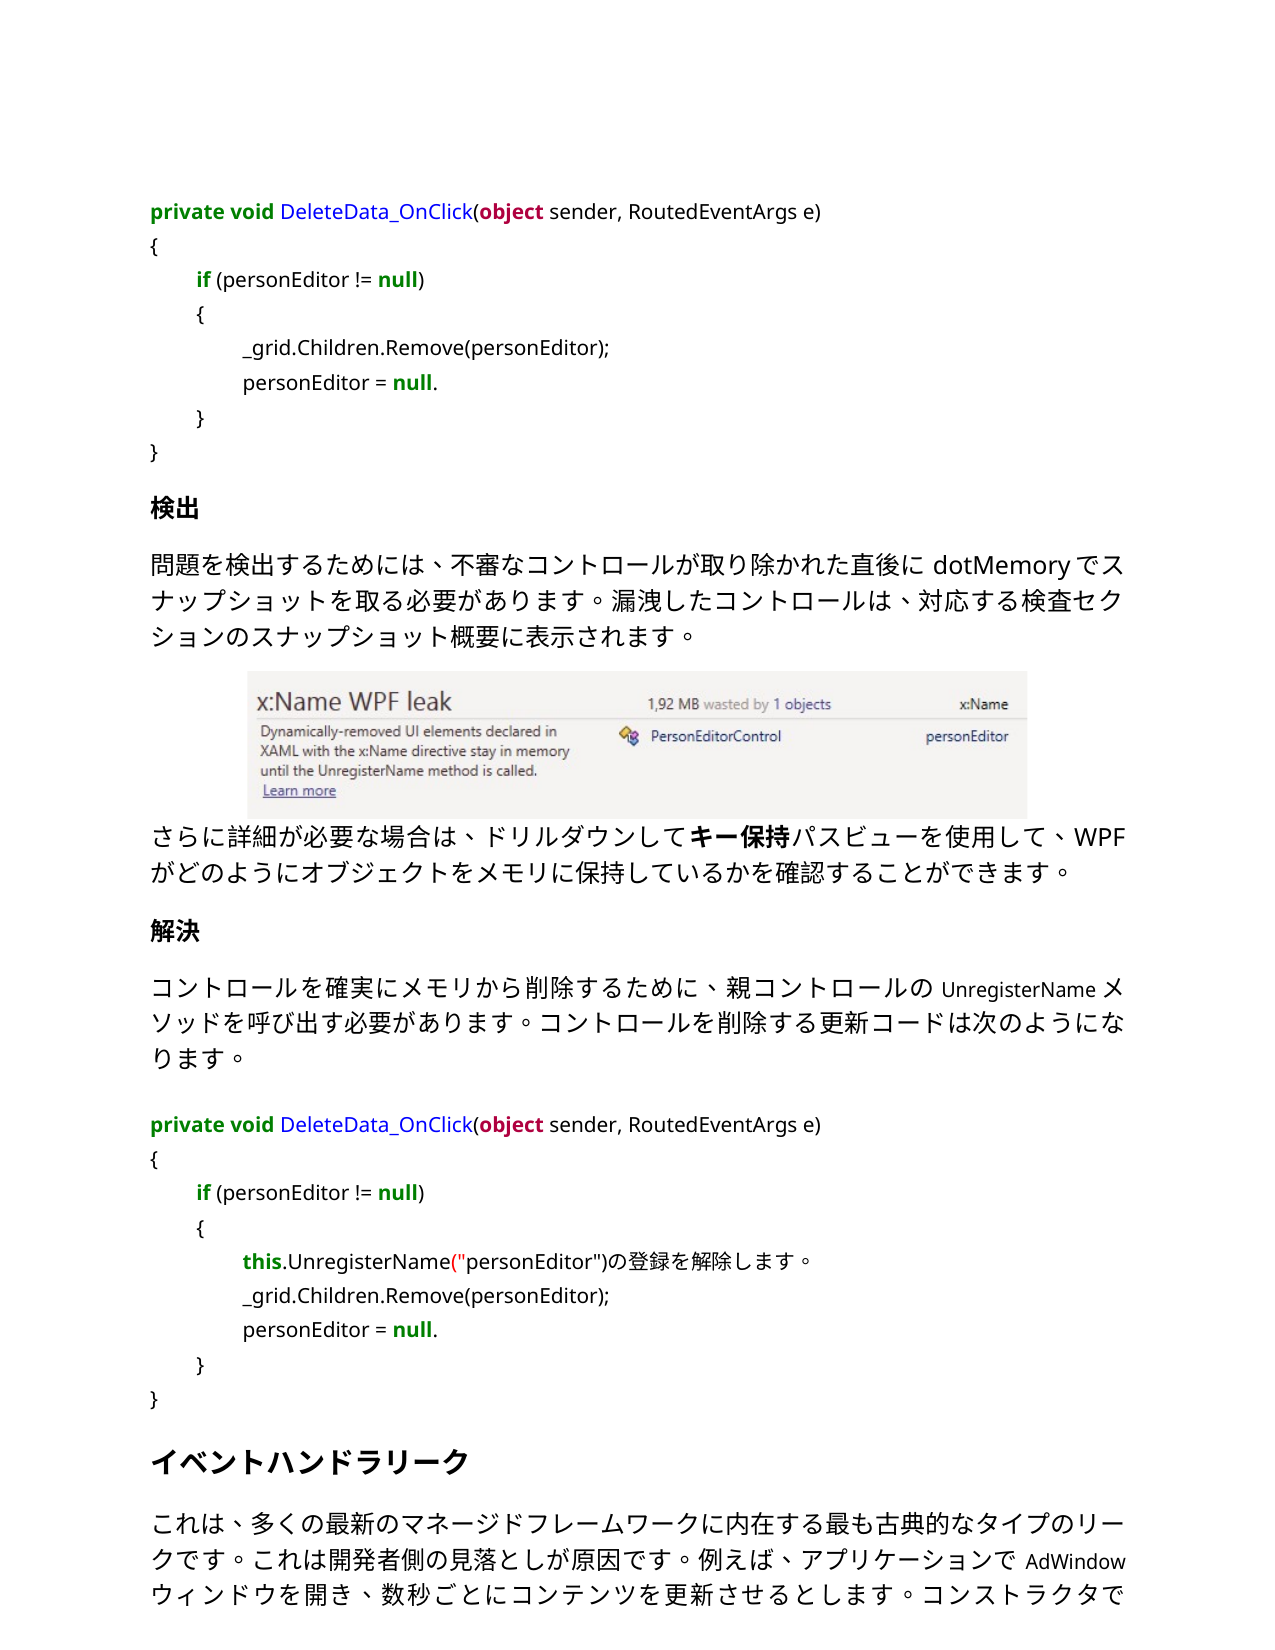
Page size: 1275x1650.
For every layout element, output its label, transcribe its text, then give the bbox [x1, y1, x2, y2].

text これは、多くの最新のマネージドフレームワークに内在する最も古典的なタイプのリークです。これは開発者側の見落としが原因です。例えば、アプリケーションで AdWindow ウィンドウを開き、数秒ごとにコンテンツを更新させるとします。コンストラクタで [150, 1507, 1126, 1612]
subtitle 検出 [150, 491, 1275, 525]
text private void DeleteData_OnClick(object sender, RoutedEventArgs e) [150, 1110, 1275, 1139]
text } [150, 1384, 1275, 1413]
text { [196, 1213, 1275, 1241]
picture [247, 671, 1028, 819]
text コントロールを確実にメモリから削除するために、親コントロールのUnregisterNameメソッドを呼び出す必要があります。コントロールを削除する更新コードは次のようになります。 [150, 970, 1125, 1076]
text さらに詳細が必要な場合は、ドリルダウンしてキー保持パスビューを使用して、WPFがどのようにオブジェクトをメモリに保持しているかを確認することができます。 [150, 690, 1125, 890]
text _grid.Children.Remove(personEditor); personEditor = null. [242, 1281, 698, 1344]
text 問題を検出するためには、不審なコントロールが取り除かれた直後にdotMemoryでスナップショットを取る必要があります。漏洩したコントロールは、対応する検査セクションのスナップショット概要に表示されます。 [150, 548, 1126, 653]
subtitle イベントハンドラリーク [150, 1442, 1275, 1482]
text if (personEditor != null) [196, 265, 1275, 294]
text { [150, 1144, 1275, 1173]
text { [150, 231, 1275, 259]
text private void DeleteData_OnClick(object sender, RoutedEventArgs e) [150, 197, 1275, 225]
text if (personEditor != null) [196, 1178, 1275, 1207]
text { [196, 299, 1275, 328]
text _grid.Children.Remove(personEditor); personEditor = null. [242, 333, 698, 397]
text } [196, 1351, 1275, 1379]
subtitle 解決 [150, 913, 1275, 947]
text this.UnregisterName("personEditor")の登録を解除します。 [242, 1247, 1275, 1275]
text } [196, 403, 1275, 431]
text } [150, 437, 1275, 466]
